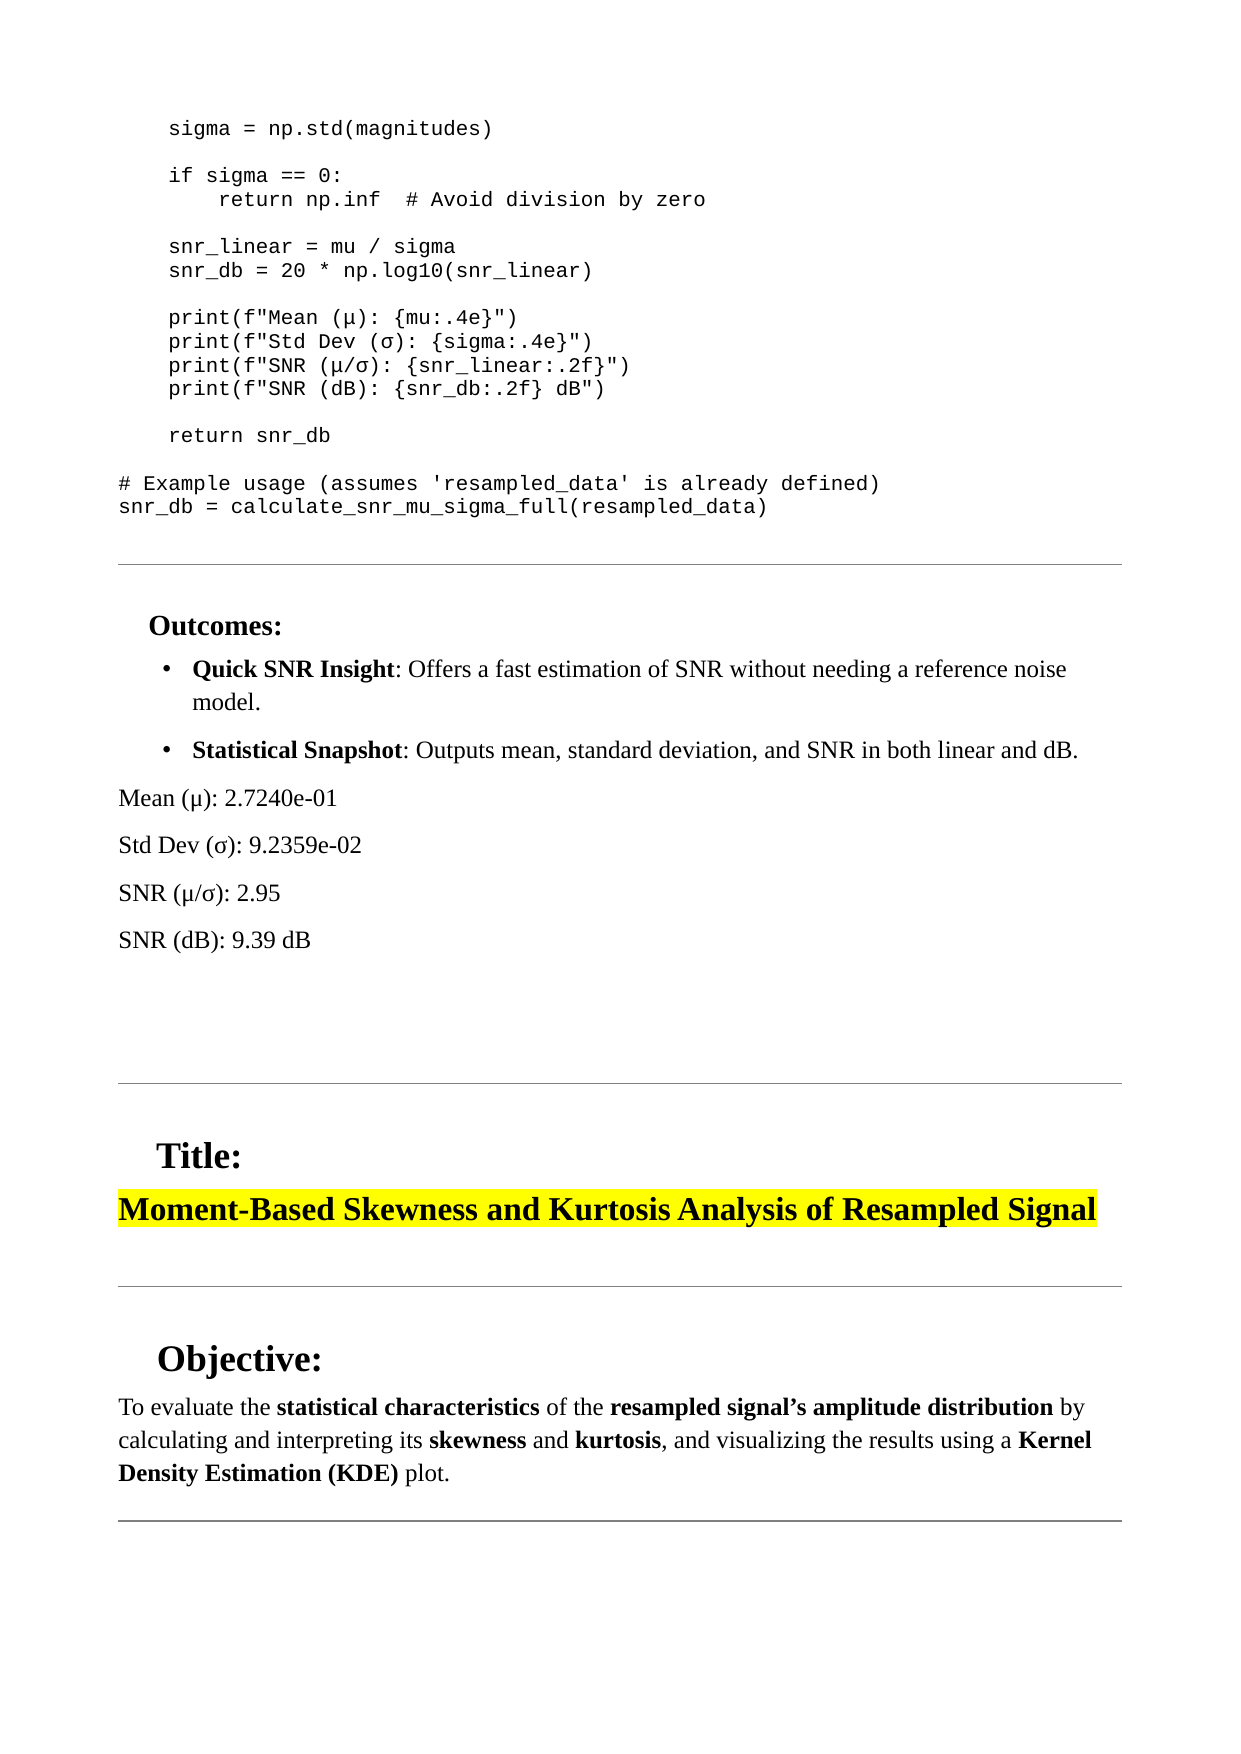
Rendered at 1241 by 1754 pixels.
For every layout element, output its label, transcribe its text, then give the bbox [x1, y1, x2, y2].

text print(f"Std Dev (σ): {sigma:.4e}") [118, 331, 1122, 354]
list Quick SNR Insight: Offers a fast estimation of SNR without needing a reference noise model. [162, 654, 1122, 716]
text snr_db = 20 * np.log10(snr_linear) [118, 260, 1122, 284]
text print(f"SNR (dB): {snr_db:.2f} dB") [118, 378, 1122, 402]
text return snr_db [118, 426, 1122, 449]
text Moment-Based Skewness and Kurtosis Analysis of Resampled Signal [118, 1189, 1122, 1227]
text SNR (dB): 9.39 dB [118, 926, 1122, 954]
subtitle 📄 Title: [118, 1133, 1122, 1177]
text if sigma == 0: [118, 165, 1122, 189]
text Std Dev (σ): 9.2359e-02 [118, 830, 1122, 859]
text To evaluate the statistical characteristics of the resampled signal’s amplitude distribution by calculating and interpreting its skewness and kurtosis, and visualizing the results using a Kernel Density Estimation (KDE) plot. [118, 1392, 1122, 1487]
text snr_linear = mu / sigma [118, 236, 1122, 260]
subtitle ✅ Outcomes: [118, 608, 1122, 642]
text snr_db = calculate_snr_mu_sigma_full(resampled_data) [118, 496, 1122, 520]
text SNR (μ/σ): 2.95 [118, 878, 1122, 907]
text sigma = np.std(magnitudes) [118, 118, 1122, 142]
subtitle 🎯 Objective: [118, 1337, 1122, 1380]
text print(f"Mean (μ): {mu:.4e}") [118, 307, 1122, 331]
text # Example usage (assumes 'resampled_data' is already defined) [118, 473, 1122, 496]
text return np.inf # Avoid division by zero [118, 189, 1122, 213]
list Statistical Snapshot: Outputs mean, standard deviation, and SNR in both linear and dB. [162, 735, 1122, 764]
text Mean (μ): 2.7240e-01 [118, 783, 1122, 811]
text print(f"SNR (μ/σ): {snr_linear:.2f}") [118, 354, 1122, 378]
